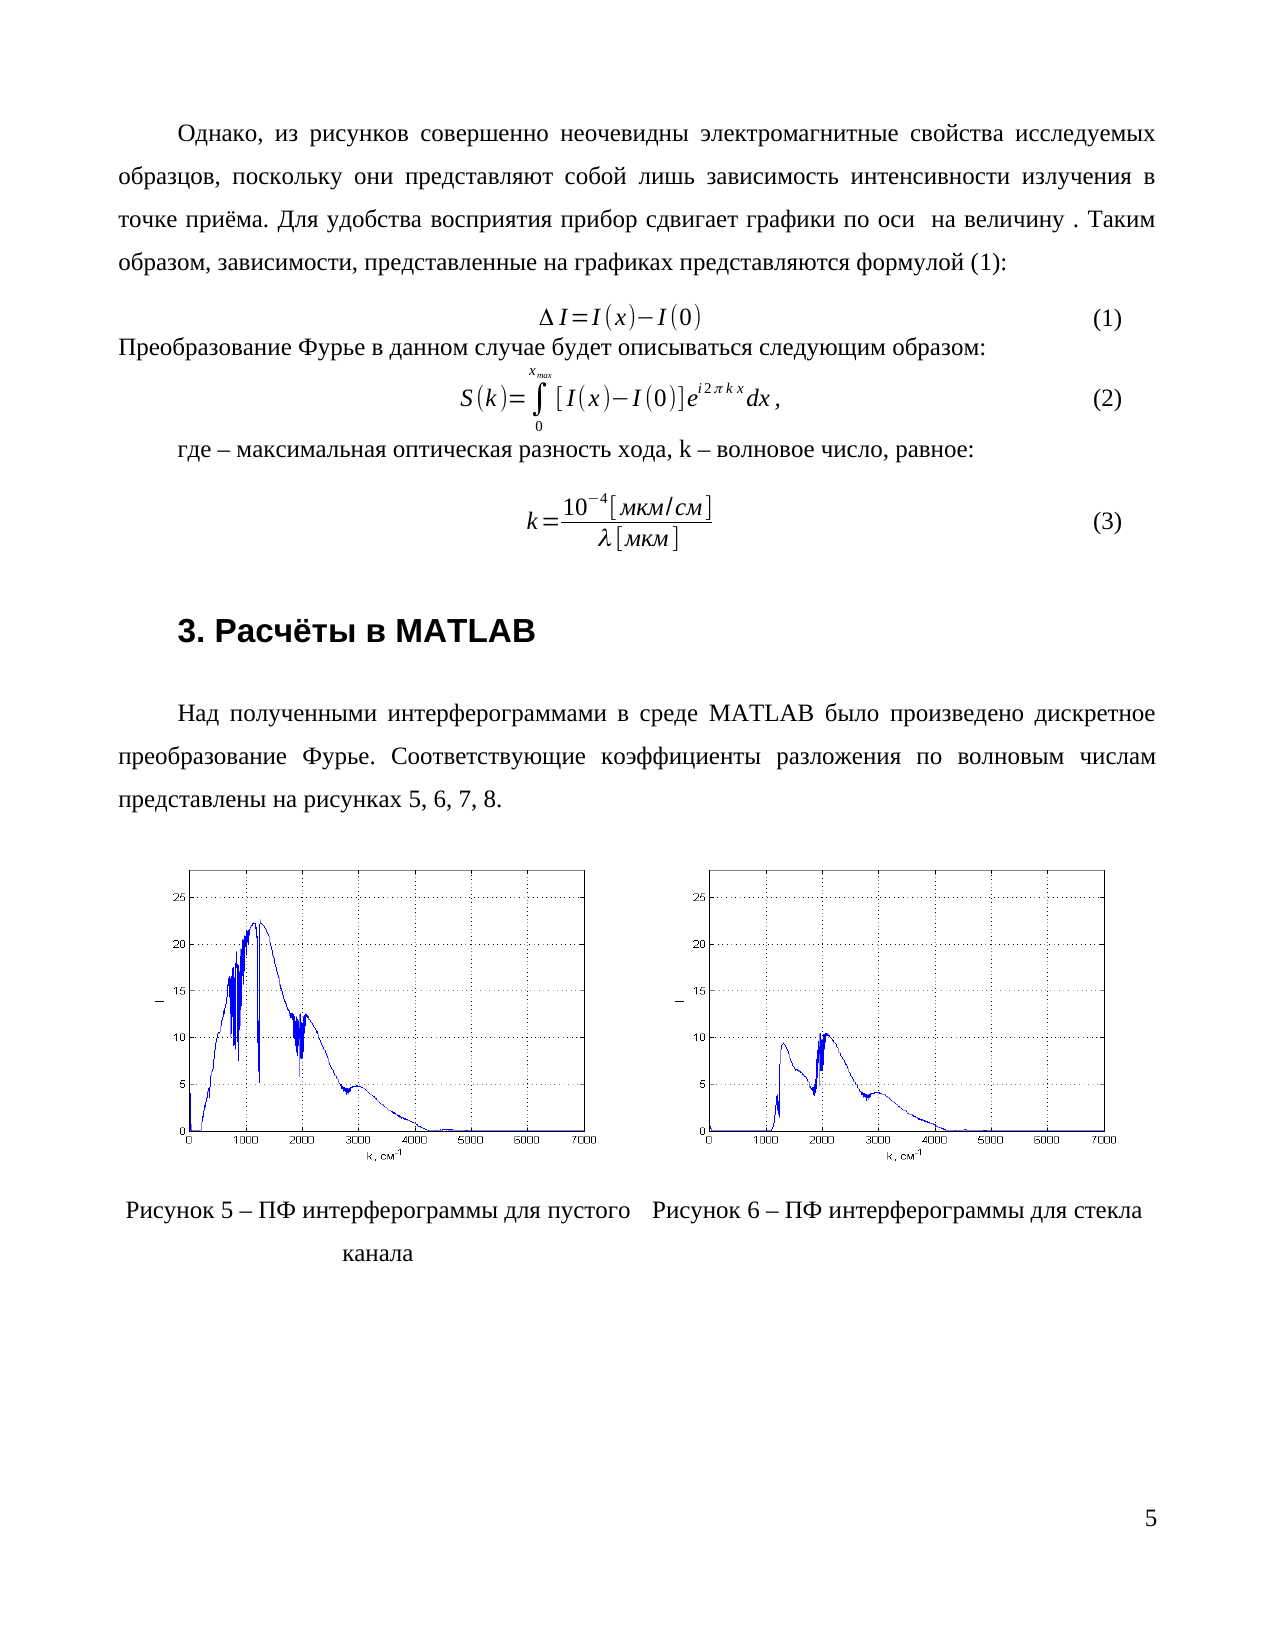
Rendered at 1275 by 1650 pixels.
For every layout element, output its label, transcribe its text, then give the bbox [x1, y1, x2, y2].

subtitle Расчёты в MATLAB [118, 611, 1157, 649]
text Однако, из рисунков совершенно неочевидны электромагнитные свойства исследуемых образцов, поскольку они представляют собой лишь зависимость интенсивности излучения в точке приёма. Для удобства восприятия прибор сдвигает графики по оси на величину . Таким образом, зависимости, представленные на графиках представляются формулой (1): [118, 118, 1157, 276]
text (1) [118, 302, 1157, 332]
text Над полученными интерферограммами в среде MATLAB было произведено дискретное преобразование Фурье. Соответствующие коэффициенты разложения по волновым числам представлены на рисунках 5, 6, 7, 8. [118, 698, 1157, 813]
table_header Рисунок 5 – ПФ интерферограммы для пустого канала [118, 839, 637, 1316]
text (3) [118, 489, 1157, 553]
picture [643, 845, 1152, 1166]
picture [123, 845, 632, 1166]
text Преобразование Фурье в данном случае будет описываться следующим образом: [118, 332, 1157, 361]
table_header Рисунок 6 – ПФ интерферограммы для стекла [638, 839, 1157, 1316]
text где – максимальная оптическая разность хода, k – волновое число, равное: [118, 434, 1157, 463]
text (2) [118, 361, 1157, 434]
